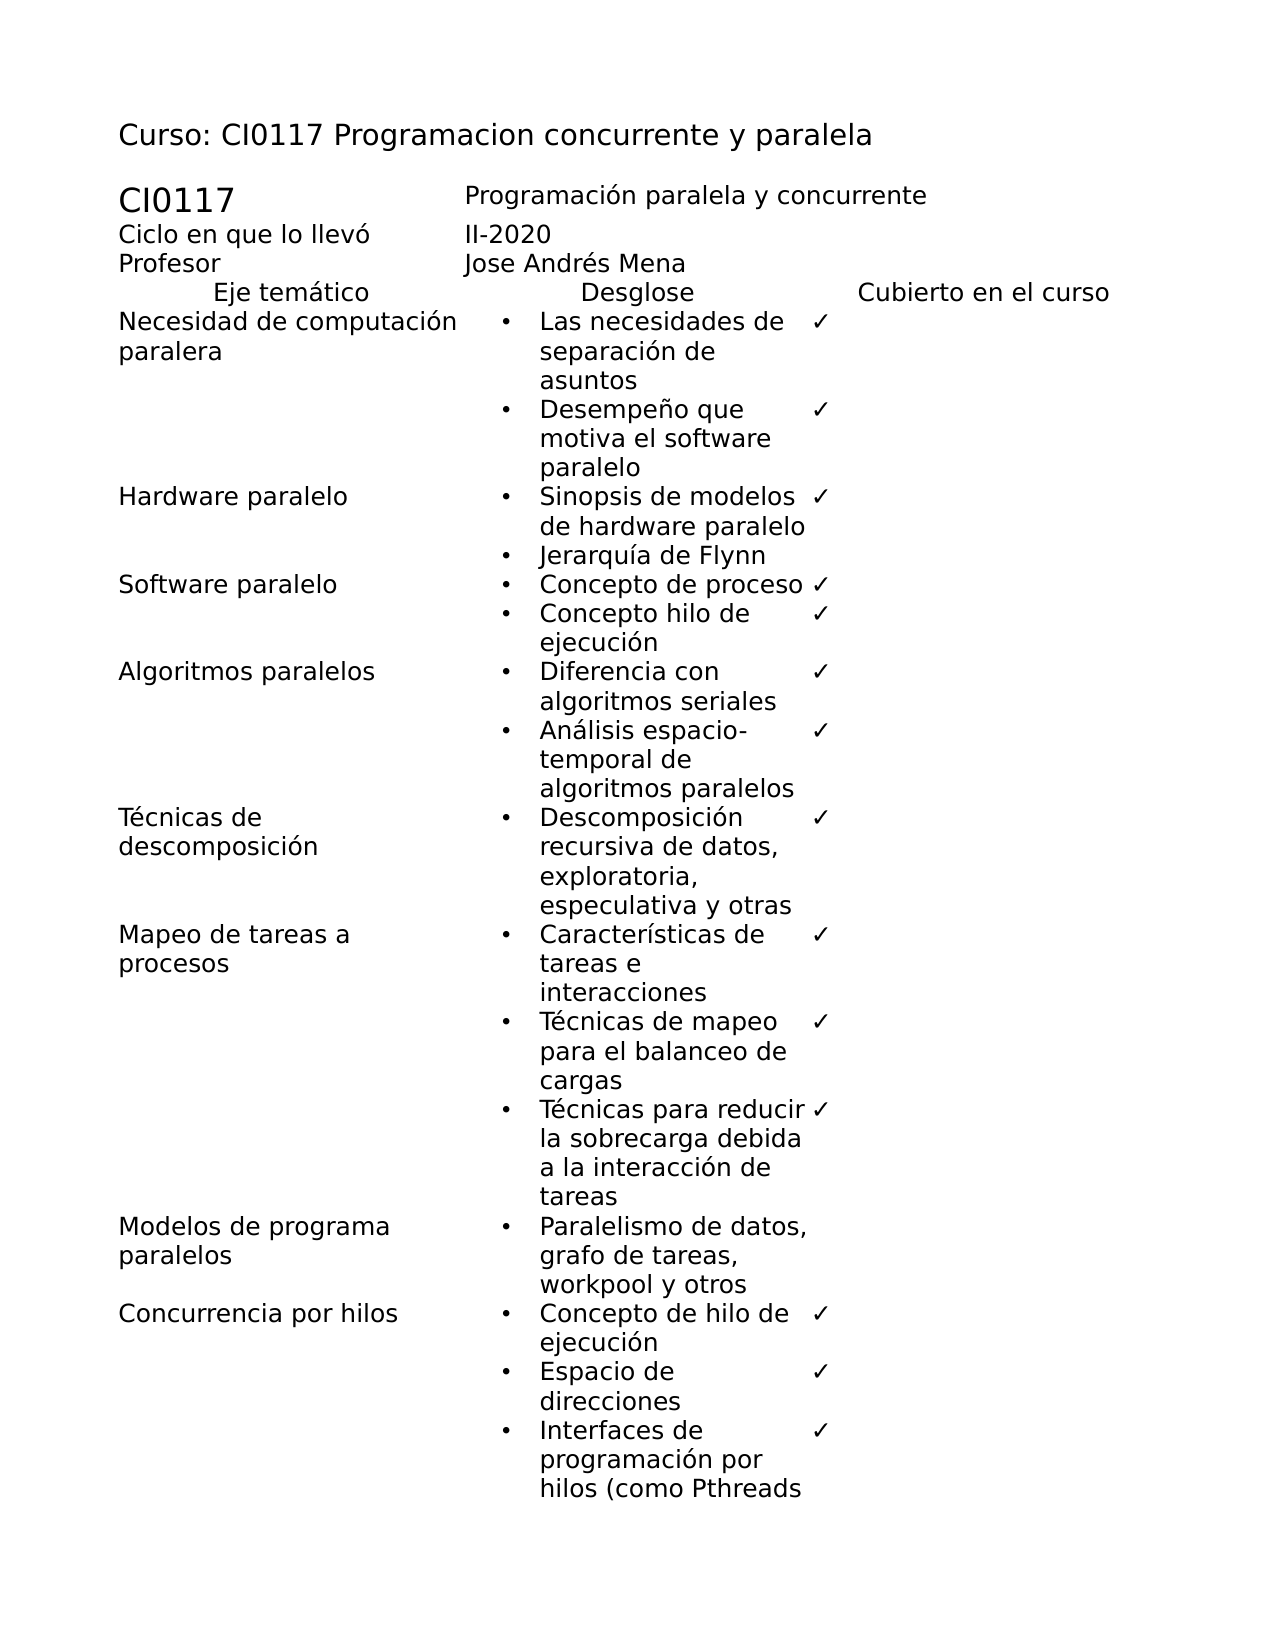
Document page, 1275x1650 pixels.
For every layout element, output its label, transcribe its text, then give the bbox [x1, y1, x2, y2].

table_cell [811, 1212, 1157, 1299]
table_cell Profesor [118, 249, 464, 278]
table_cell ✓ [811, 804, 1157, 920]
table_cell Las necesidades de separación de asuntos Desempeño que motiva el software paralelo [464, 308, 811, 483]
table_header CI0117 [118, 181, 464, 220]
table_cell Software paralelo [118, 570, 464, 658]
table_cell II-2020 [464, 220, 1157, 249]
table_cell Concurrencia por hilos [118, 1299, 464, 1503]
table_cell ✓ [811, 483, 1157, 570]
table_cell Concepto de hilo de ejecución Espacio de direcciones Interfaces de programación por hilos (como Pthreads [464, 1299, 811, 1503]
table_cell Mapeo de tareas a procesos [118, 920, 464, 1212]
table_cell Hardware paralelo [118, 483, 464, 570]
table_cell Técnicas de descomposición [118, 804, 464, 920]
table_cell Necesidad de computación paralera [118, 308, 464, 483]
table_cell Jose Andrés Mena [464, 249, 1157, 278]
table_cell Descomposición recursiva de datos, exploratoria, especulativa y otras [464, 804, 811, 920]
table_cell Modelos de programa paralelos [118, 1212, 464, 1299]
table_cell Algoritmos paralelos [118, 658, 464, 803]
table_cell Paralelismo de datos, grafo de tareas, workpool y otros [464, 1212, 811, 1299]
table_cell Cubierto en el curso [811, 279, 1157, 308]
table_cell ✓ ✓ [811, 570, 1157, 658]
table_cell Concepto de proceso Concepto hilo de ejecución [464, 570, 811, 658]
table_cell ✓ ✓ [811, 308, 1157, 483]
table_cell ✓ ✓ ✓ [811, 1299, 1157, 1503]
text Curso: CI0117 Programacion concurrente y paralela [118, 118, 1157, 152]
table_cell Eje temático [118, 279, 464, 308]
table_header Programación paralela y concurrente [464, 181, 1157, 220]
table_cell Ciclo en que lo llevó [118, 220, 464, 249]
table_cell Sinopsis de modelos de hardware paralelo Jerarquía de Flynn [464, 483, 811, 570]
table_cell Diferencia con algoritmos seriales Análisis espacio-temporal de algoritmos paralelos [464, 658, 811, 803]
table_cell Características de tareas e interacciones Técnicas de mapeo para el balanceo de cargas Técnicas para reducir la sobrecarga debida a la interacción de tareas [464, 920, 811, 1212]
table_cell ✓ ✓ [811, 658, 1157, 803]
table_cell Desglose [464, 279, 811, 308]
table_cell ✓ ✓ ✓ [811, 920, 1157, 1212]
